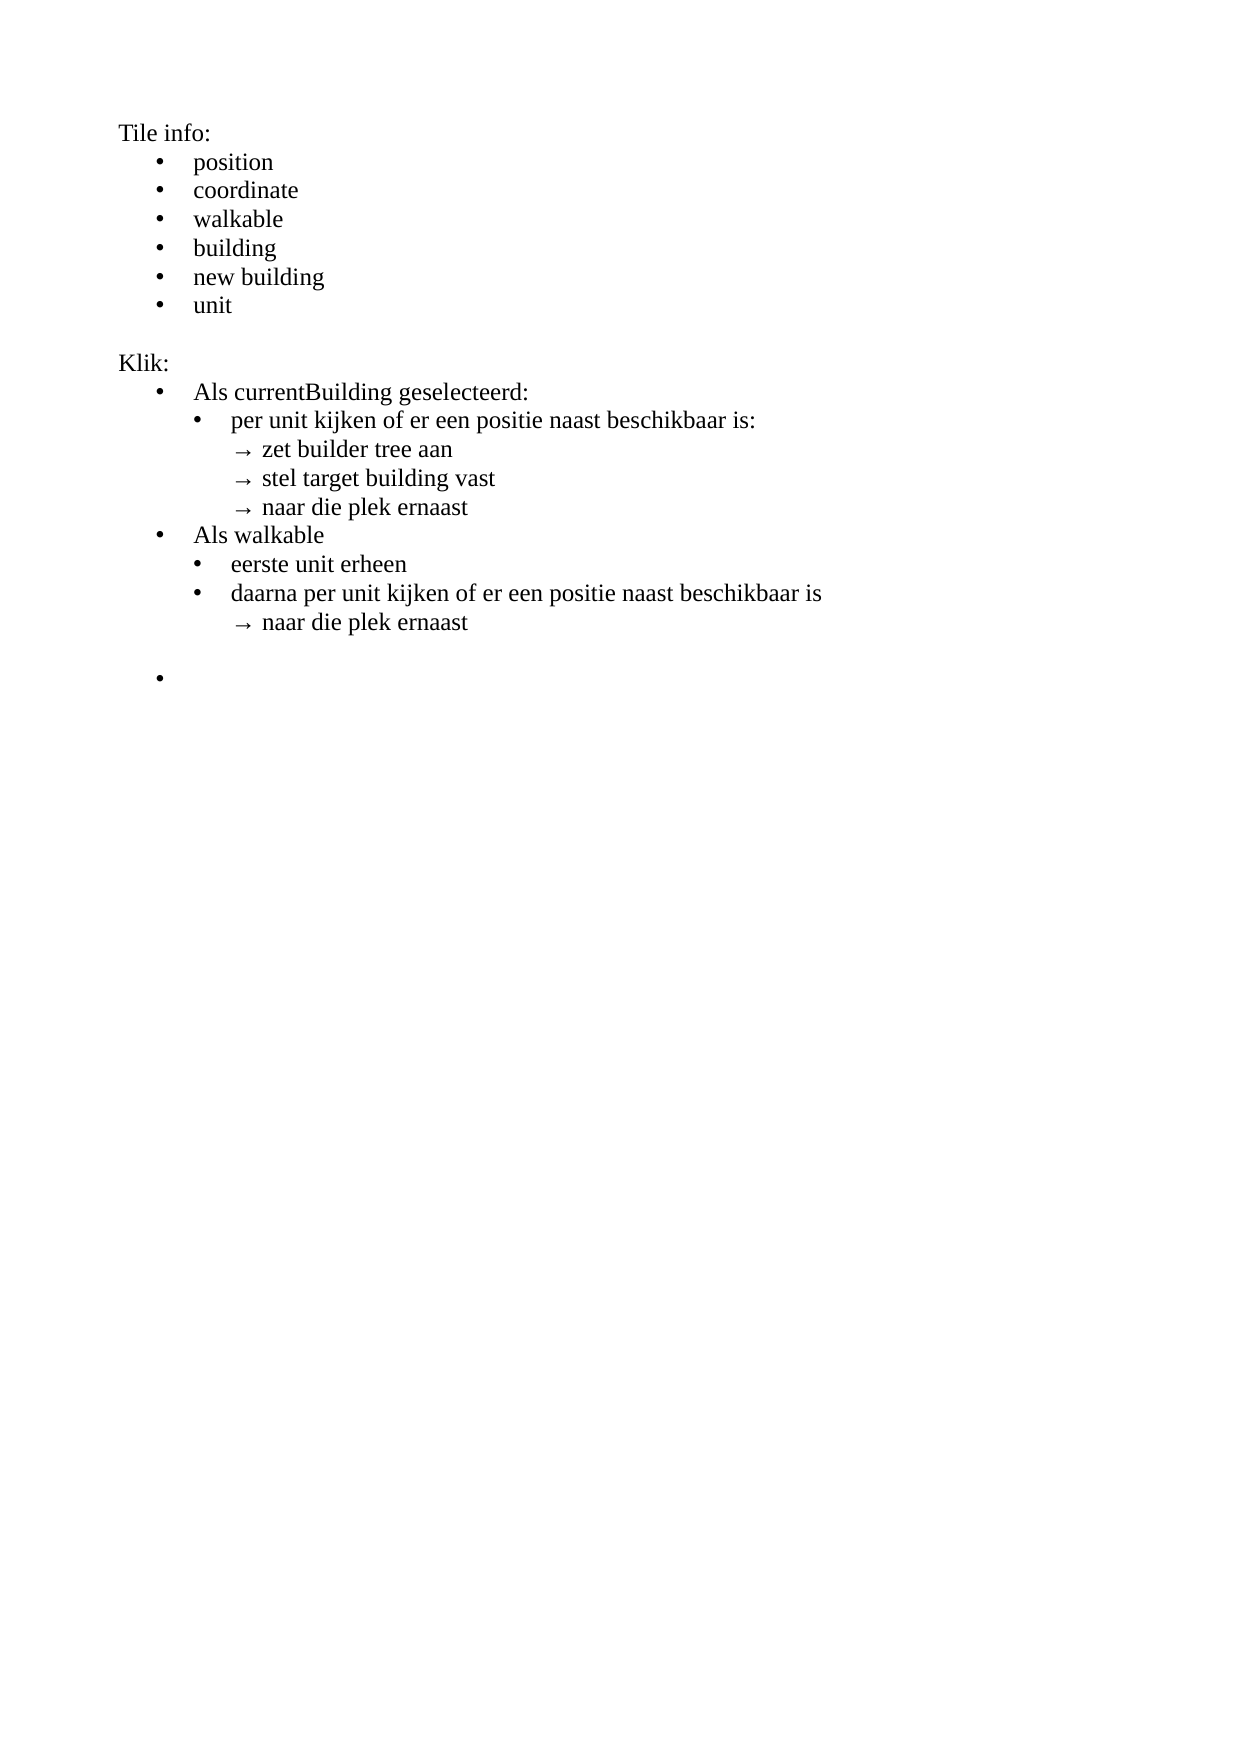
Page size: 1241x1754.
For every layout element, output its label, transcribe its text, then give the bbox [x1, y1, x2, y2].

list position [156, 147, 1122, 176]
list → naar die plek ernaast [193, 607, 1122, 664]
list per unit kijken of er een positie naast beschikbaar is: [193, 406, 1122, 434]
text Tile info: [118, 118, 1122, 147]
list → zet builder tree aan [193, 434, 1122, 463]
list unit [156, 291, 1122, 319]
list Als currentBuilding geselecteerd: [156, 377, 1122, 406]
list coordinate [156, 176, 1122, 204]
list eerste unit erheen [193, 549, 1122, 578]
list → stel target building vast → naar die plek ernaast [193, 463, 1122, 521]
list daarna per unit kijken of er een positie naast beschikbaar is [193, 578, 1122, 607]
list new building [156, 262, 1122, 291]
list walkable [156, 204, 1122, 233]
list Als walkable [156, 521, 1122, 549]
text Klik: [118, 348, 1122, 377]
list building [156, 233, 1122, 262]
